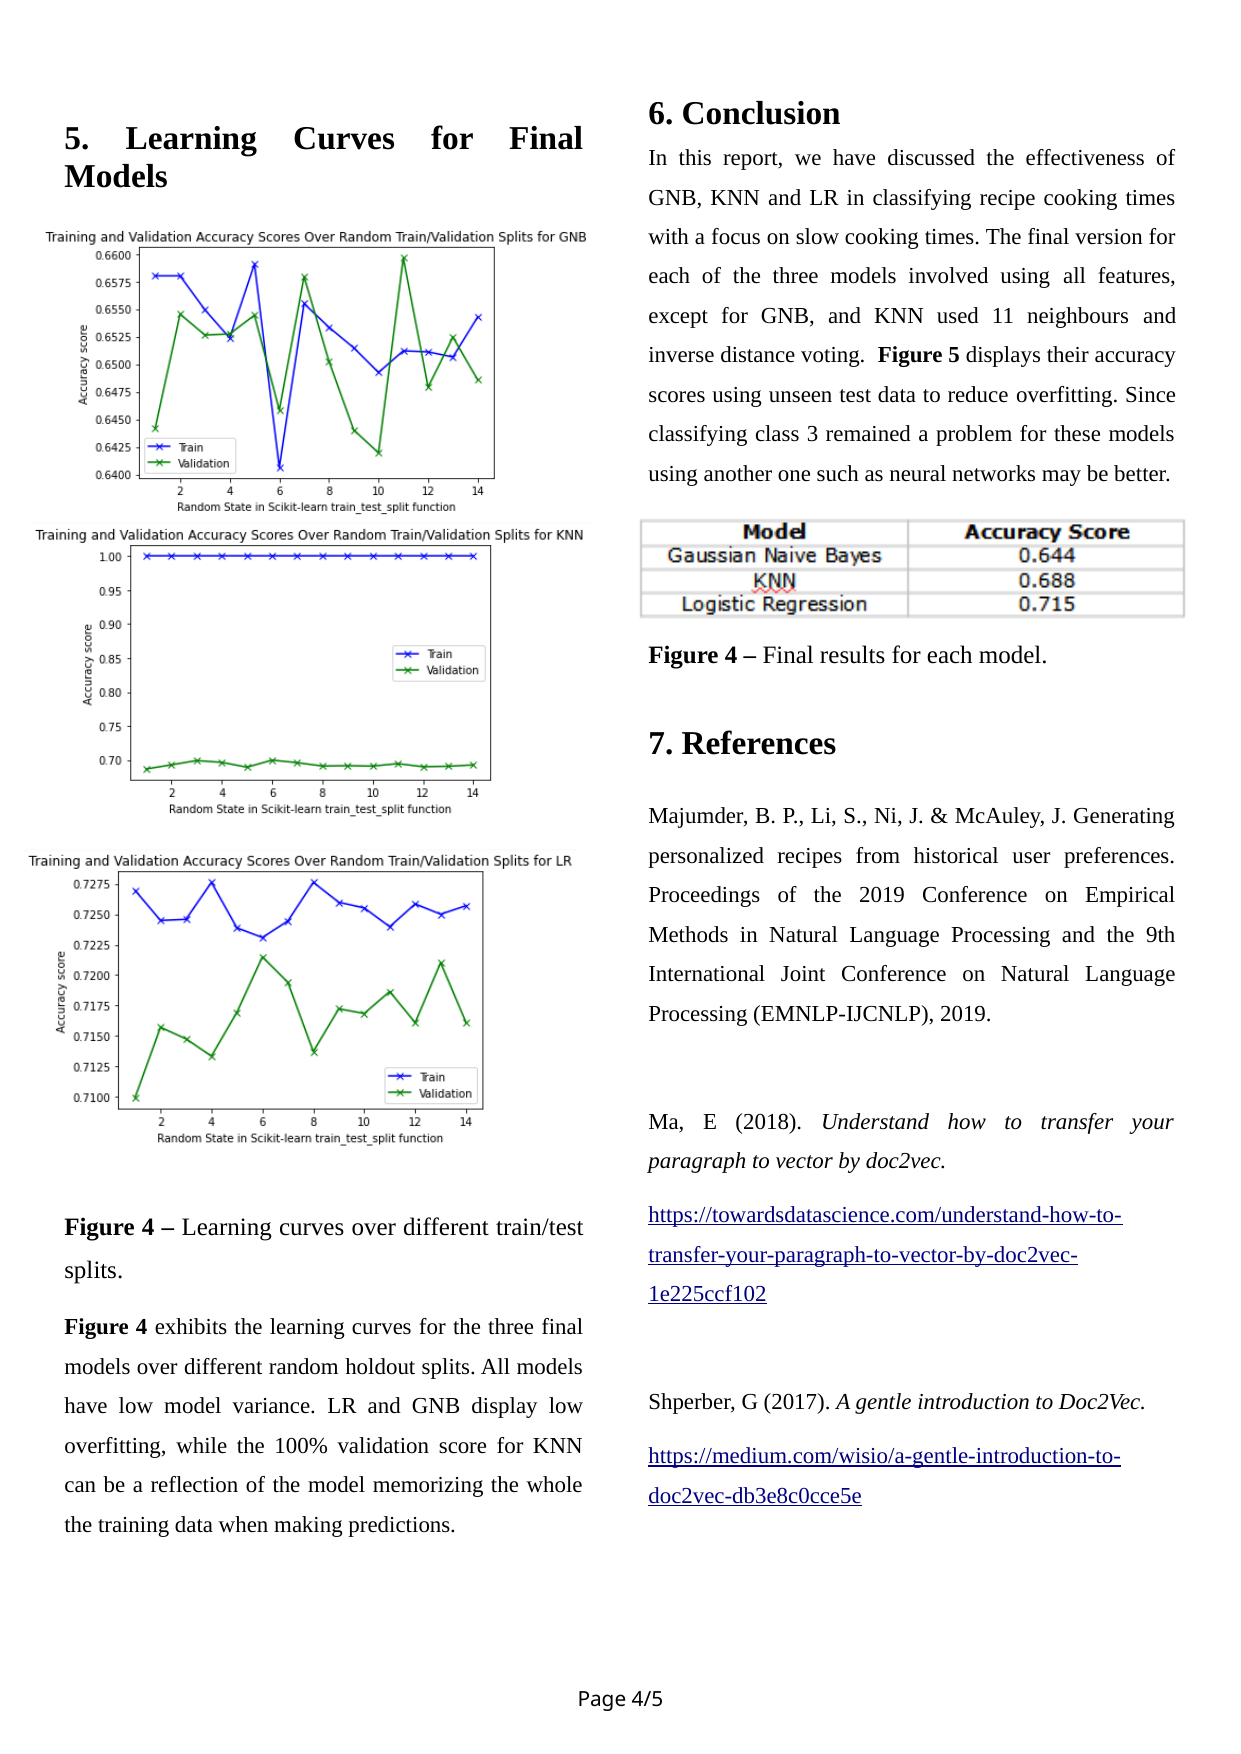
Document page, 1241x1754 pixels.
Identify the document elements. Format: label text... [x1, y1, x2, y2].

subtitle 5. Learning Curves for Final Models [64, 118, 584, 195]
text Figure 4 – Learning curves over different train/test splits. [64, 1212, 584, 1284]
picture [23, 849, 576, 1146]
text https://medium.com/wisio/a-gentle-introduction-to-doc2vec-db3e8c0cce5e [648, 1442, 1176, 1508]
text https://towardsdatascience.com/understand-how-to-transfer-your-paragraph-to-vector-by-doc2vec-1e225ccf102 [648, 1201, 1176, 1307]
subtitle 7. References [648, 723, 1176, 761]
text Ma, E (2018). Understand how to transfer your paragraph to vector by doc2vec. [648, 1108, 1176, 1174]
text Majumder, B. P., Li, S., Ni, J. & McAuley, J. Generating personalized recipes from historical user preferences. Proceedings of the 2019 Conference on Empirical Methods in Natural Language Processing and the 9th International Joint Conference on Natural Language Processing (EMNLP-IJCNLP), 2019. [648, 802, 1176, 1026]
text In this report, we have discussed the effectiveness of GNB, KNN and LR in classifying recipe cooking times with a focus on slow cooking times. The final version for each of the three models involved using all features, except for GNB, and KNN used 11 neighbours and inverse distance voting. Figure 5 displays their accuracy scores using unseen test data to reduce overfitting. Since classifying class 3 remained a problem for these models using another one such as neural networks may be better. [648, 144, 1176, 486]
picture [628, 505, 1198, 626]
text Figure 4 – Final results for each model. [648, 626, 1176, 669]
subtitle 6. Conclusion [648, 93, 1176, 132]
picture [31, 215, 596, 821]
text Shperber, G (2017). A gentle introduction to Doc2Vec. [648, 1388, 1176, 1415]
text Figure 4 exhibits the learning curves for the three final models over different random holdout splits. All models have low model variance. LR and GNB display low overfitting, while the 100% validation score for KNN can be a reflection of the model memorizing the whole the training data when making predictions. [64, 1313, 584, 1537]
